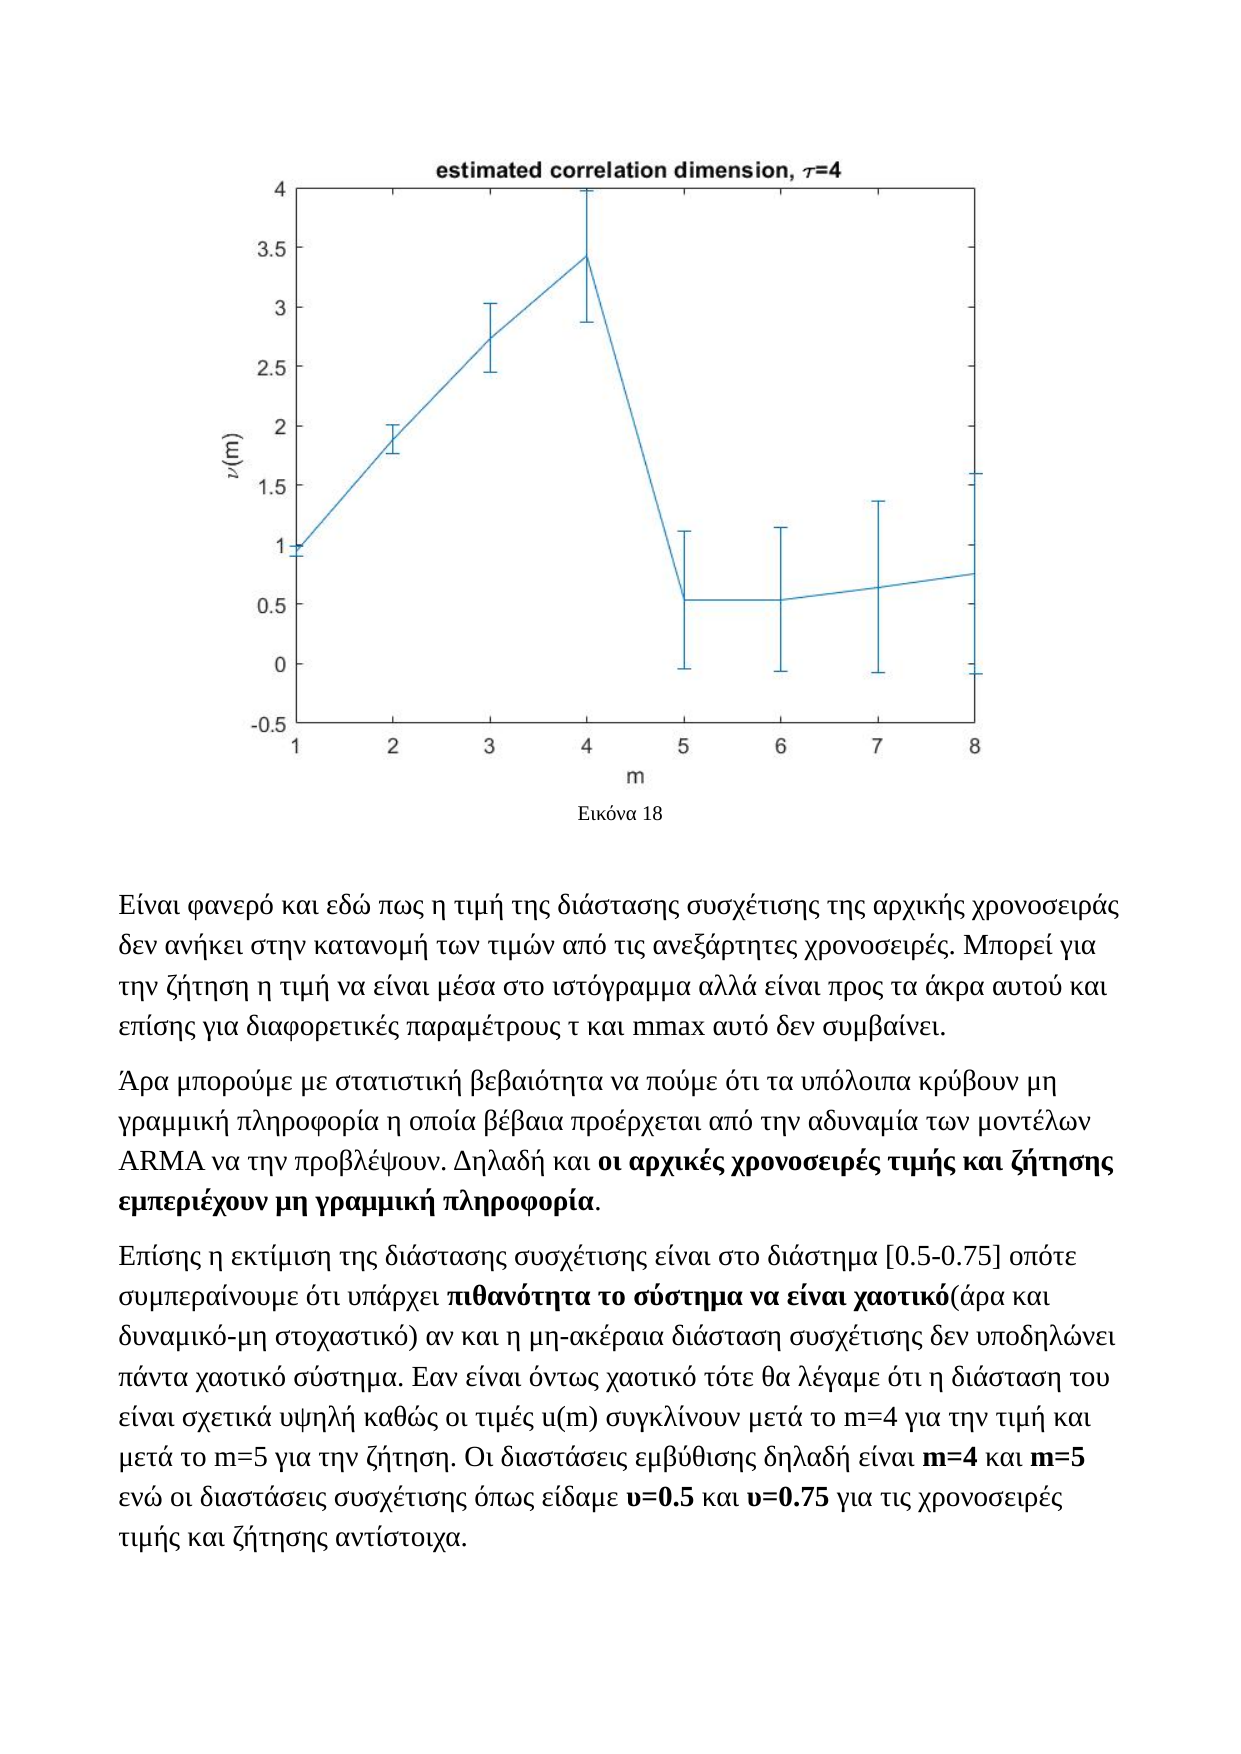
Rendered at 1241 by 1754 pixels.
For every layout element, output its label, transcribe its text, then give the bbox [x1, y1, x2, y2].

text Είναι φανερό και εδώ πως η τιμή της διάστασης συσχέτισης της αρχικής χρονοσειράς δεν ανήκει στην κατανομή των τιμών από τις ανεξάρτητες χρονοσειρές. Μπορεί για την ζήτηση η τιμή να είναι μέσα στο ιστόγραμμα αλλά είναι προς τα άκρα αυτού και επίσης για διαφορετικές παραμέτρους τ και mmax αυτό δεν συμβαίνει. [118, 887, 1122, 1041]
text Άρα μπορούμε με στατιστική βεβαιότητα να πούμε ότι τα υπόλοιπα κρύβουν μη γραμμική πληροφορία η οποία βέβαια προέρχεται από την αδυναμία των μοντέλων ARMA να την προβλέψουν. Δηλαδή και οι αρχικές χρονοσειρές τιμής και ζήτησης εμπεριέχουν μη γραμμική πληροφορία. [118, 1063, 1122, 1217]
picture [182, 139, 1058, 796]
text Επίσης η εκτίμιση της διάστασης συσχέτισης είναι στο διάστημα [0.5-0.75] οπότε συμπεραίνουμε ότι υπάρχει πιθανότητα το σύστημα να είναι χαοτικό(άρα και δυναμικό-μη στοχαστικό) αν και η μη-ακέραια διάσταση συσχέτισης δεν υποδηλώνει πάντα χαοτικό σύστημα. Εαν είναι όντως χαοτικό τότε θα λέγαμε ότι η διάσταση του είναι σχετικά υψηλή καθώς οι τιμές u(m) συγκλίνουν μετά το m=4 για την τιμή και μετά το m=5 για την ζήτηση. Οι διαστάσεις εμβύθισης δηλαδή είναι m=4 και m=5 ενώ οι διαστάσεις συσχέτισης όπως είδαμε υ=0.5 και υ=0.75 για τις χρονοσειρές τιμής και ζήτησης αντίστοιχα. [118, 1238, 1122, 1553]
text Εικόνα 18 [118, 118, 1122, 824]
